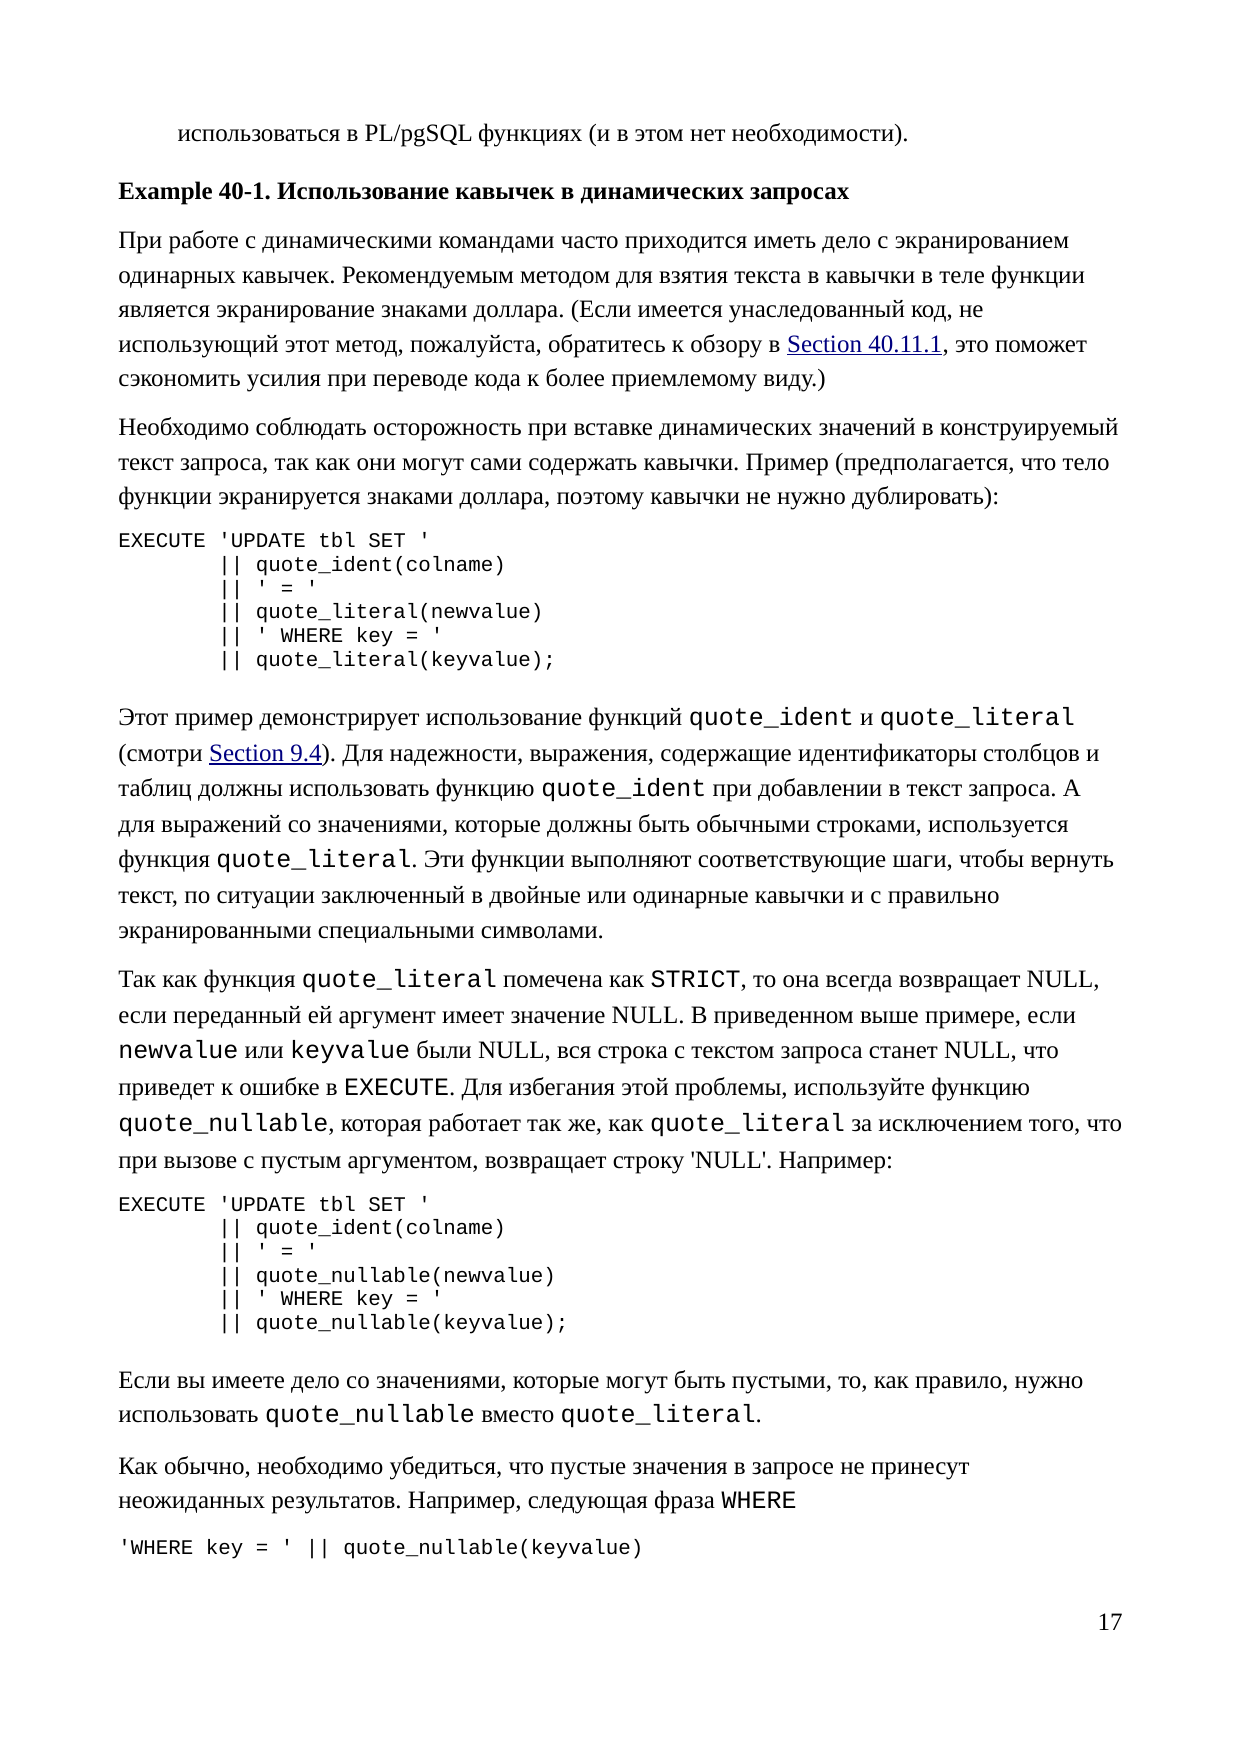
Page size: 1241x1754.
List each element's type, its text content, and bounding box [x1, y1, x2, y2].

text || ' = ' [118, 578, 1122, 601]
text EXECUTE 'UPDATE tbl SET ' [118, 1194, 1122, 1217]
text || ' WHERE key = ' [118, 625, 1122, 649]
text || quote_nullable(keyvalue); [118, 1312, 1122, 1336]
text Как обычно, необходимо убедиться, что пустые значения в запросе не принесут неожиданных результатов. Например, следующая фраза WHERE [118, 1451, 1122, 1516]
text 'WHERE key = ' || quote_nullable(keyvalue) [118, 1537, 1122, 1561]
text При работе с динамическими командами часто приходится иметь дело с экранированием одинарных кавычек. Рекомендуемым методом для взятия текста в кавычки в теле функции является экранирование знаками доллара. (Если имеется унаследованный код, не использующий этот метод, пожалуйста, обратитесь к обзору в Section 40.11.1, это поможет сэкономить усилия при переводе кода к более приемлемому виду.) [118, 225, 1122, 392]
text Example 40-1. Использование кавычек в динамических запросах [118, 176, 1122, 205]
text || ' WHERE key = ' [118, 1288, 1122, 1312]
text || quote_literal(keyvalue); [118, 649, 1122, 672]
text использоваться в PL/pgSQL функциях (и в этом нет необходимости). [177, 118, 1063, 147]
text EXECUTE 'UPDATE tbl SET ' [118, 530, 1122, 554]
text || quote_literal(newvalue) [118, 601, 1122, 625]
text || quote_ident(colname) [118, 1217, 1122, 1241]
text Этот пример демонстрирует использование функций quote_ident и quote_literal (смотри Section 9.4). Для надежности, выражения, содержащие идентификаторы столбцов и таблиц должны использовать функцию quote_ident при добавлении в текст запроса. А для выражений со значениями, которые должны быть обычными строками, используется функция quote_literal. Эти функции выполняют соответствующие шаги, чтобы вернуть текст, по ситуации заключенный в двойные или одинарные кавычки и с правильно экранированными специальными символами. [118, 702, 1122, 944]
text || quote_nullable(newvalue) [118, 1265, 1122, 1288]
text || ' = ' [118, 1241, 1122, 1265]
text || quote_ident(colname) [118, 554, 1122, 578]
text Необходимо соблюдать осторожность при вставке динамических значений в конструируемый текст запроса, так как они могут сами содержать кавычки. Пример (предполагается, что тело функции экранируется знаками доллара, поэтому кавычки не нужно дублировать): [118, 412, 1122, 510]
text Так как функция quote_literal помечена как STRICT, то она всегда возвращает NULL, если переданный ей аргумент имеет значение NULL. В приведенном выше примере, если newvalue или keyvalue были NULL, вся строка с текстом запроса станет NULL, что приведет к ошибке в EXECUTE. Для избегания этой проблемы, используйте функцию quote_nullable, которая работает так же, как quote_literal за исключением того, что при вызове с пустым аргументом, возвращает строку 'NULL'. Например: [118, 964, 1122, 1173]
text Если вы имеете дело со значениями, которые могут быть пустыми, то, как правило, нужно использовать quote_nullable вместо quote_literal. [118, 1365, 1122, 1430]
